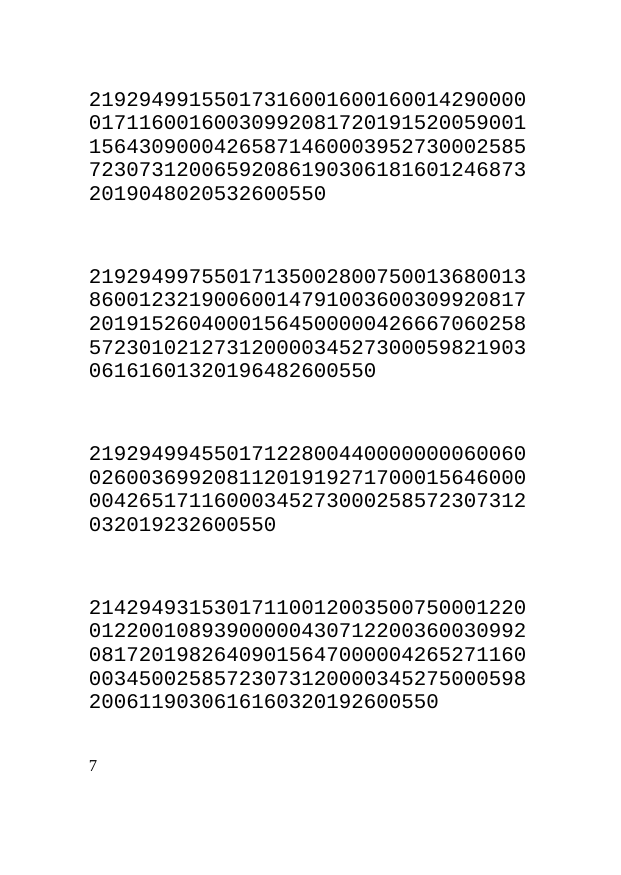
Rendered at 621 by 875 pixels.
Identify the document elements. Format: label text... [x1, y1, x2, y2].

text 2192949975501713500280075001368001386001232190060014791003600309920817201915260400015645000004266670602585723010212731200003452730005982190306161601320196482600550 [88, 266, 532, 384]
text 219294991550173160016001600142900000171160016003099208172019152005900115643090004265871460003952730002585723073120065920861903061816012468732019048020532600550 [88, 88, 532, 207]
text 214294931530171100120035007500012200122001089390000043071220036003099208172019826409015647000004265271160003450025857230731200003452750005982006119030616160320192600550 [88, 597, 532, 715]
text 219294994550171228004400000000600600260036992081120191927170001564600000426517116000345273000258572307312032019232600550 [88, 443, 532, 538]
